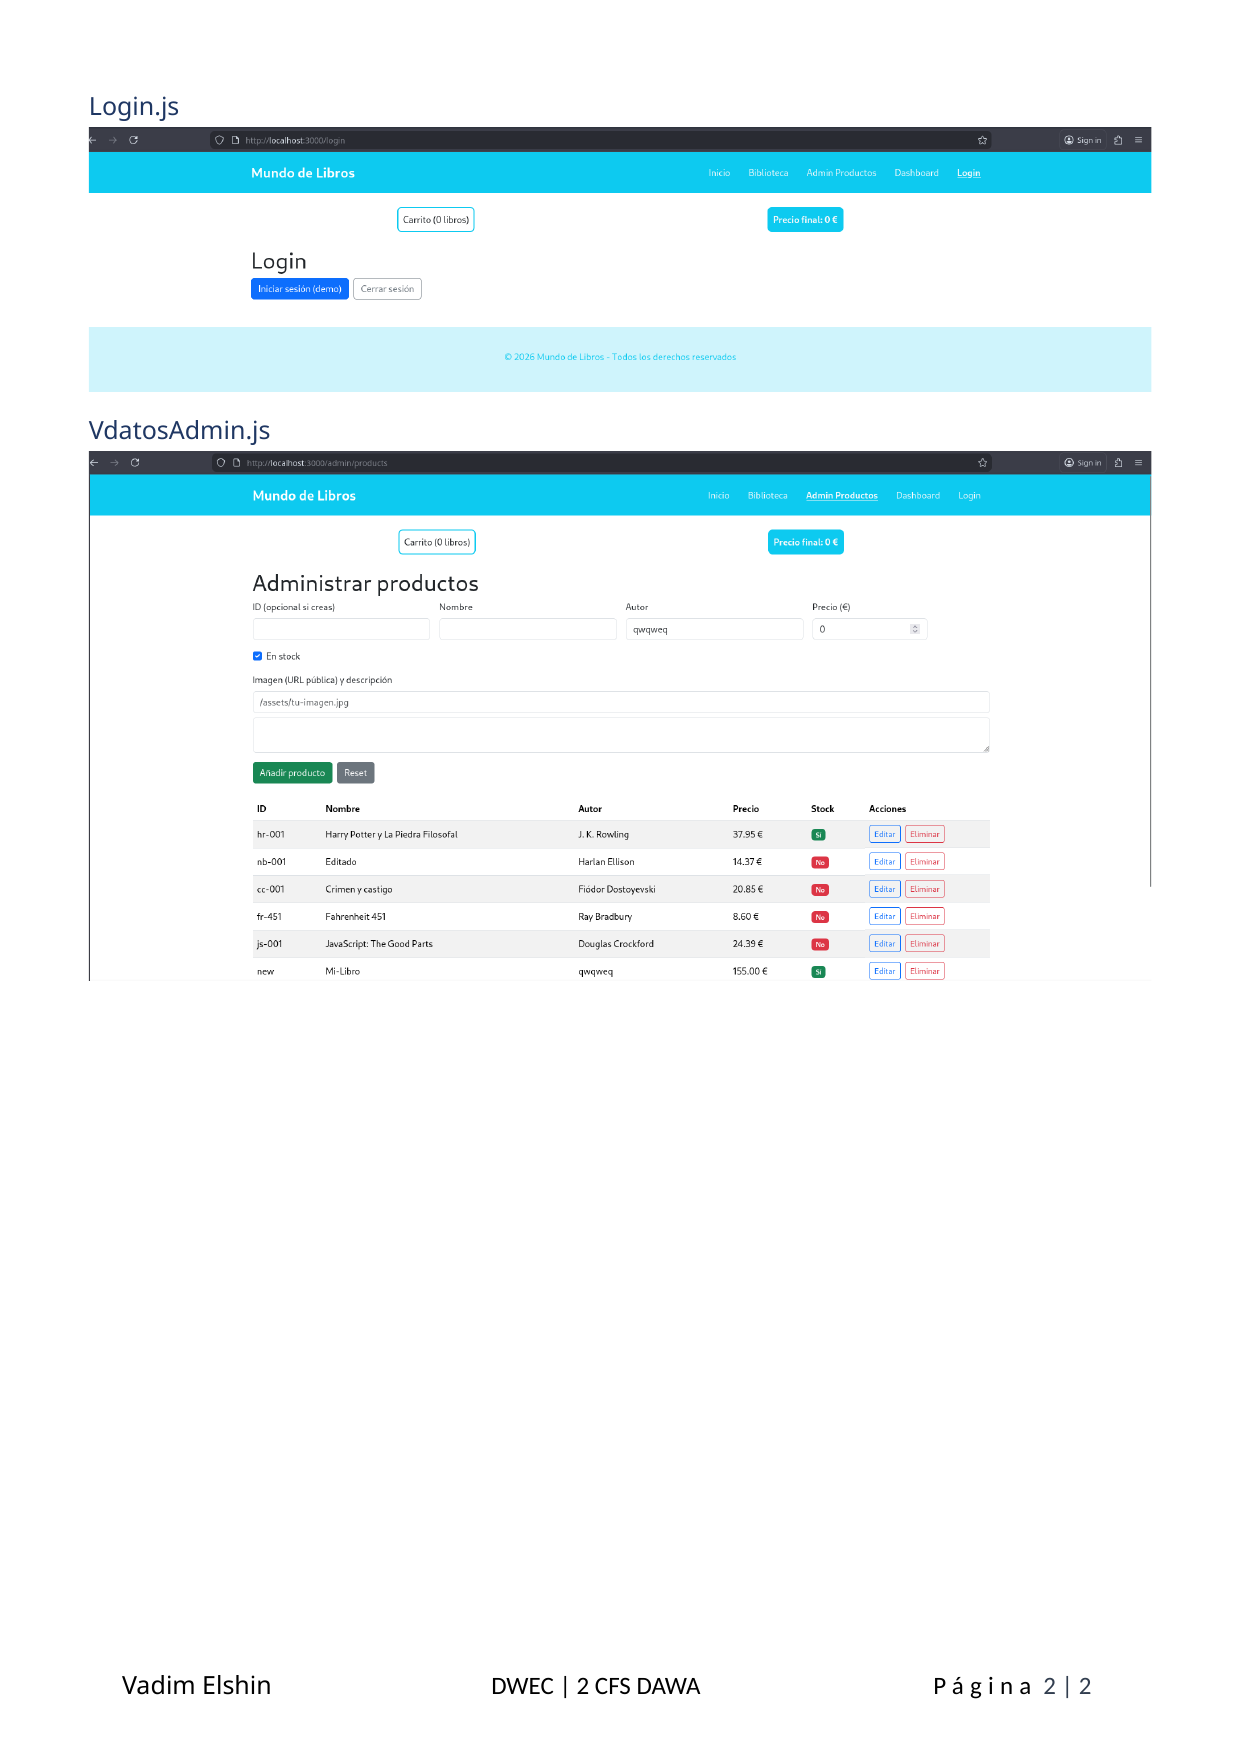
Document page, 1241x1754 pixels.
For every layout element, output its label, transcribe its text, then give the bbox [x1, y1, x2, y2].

picture [88, 127, 1152, 392]
subtitle Login.js [89, 89, 1152, 123]
subtitle VdatosAdmin.js [89, 412, 1152, 447]
picture [88, 451, 1152, 981]
